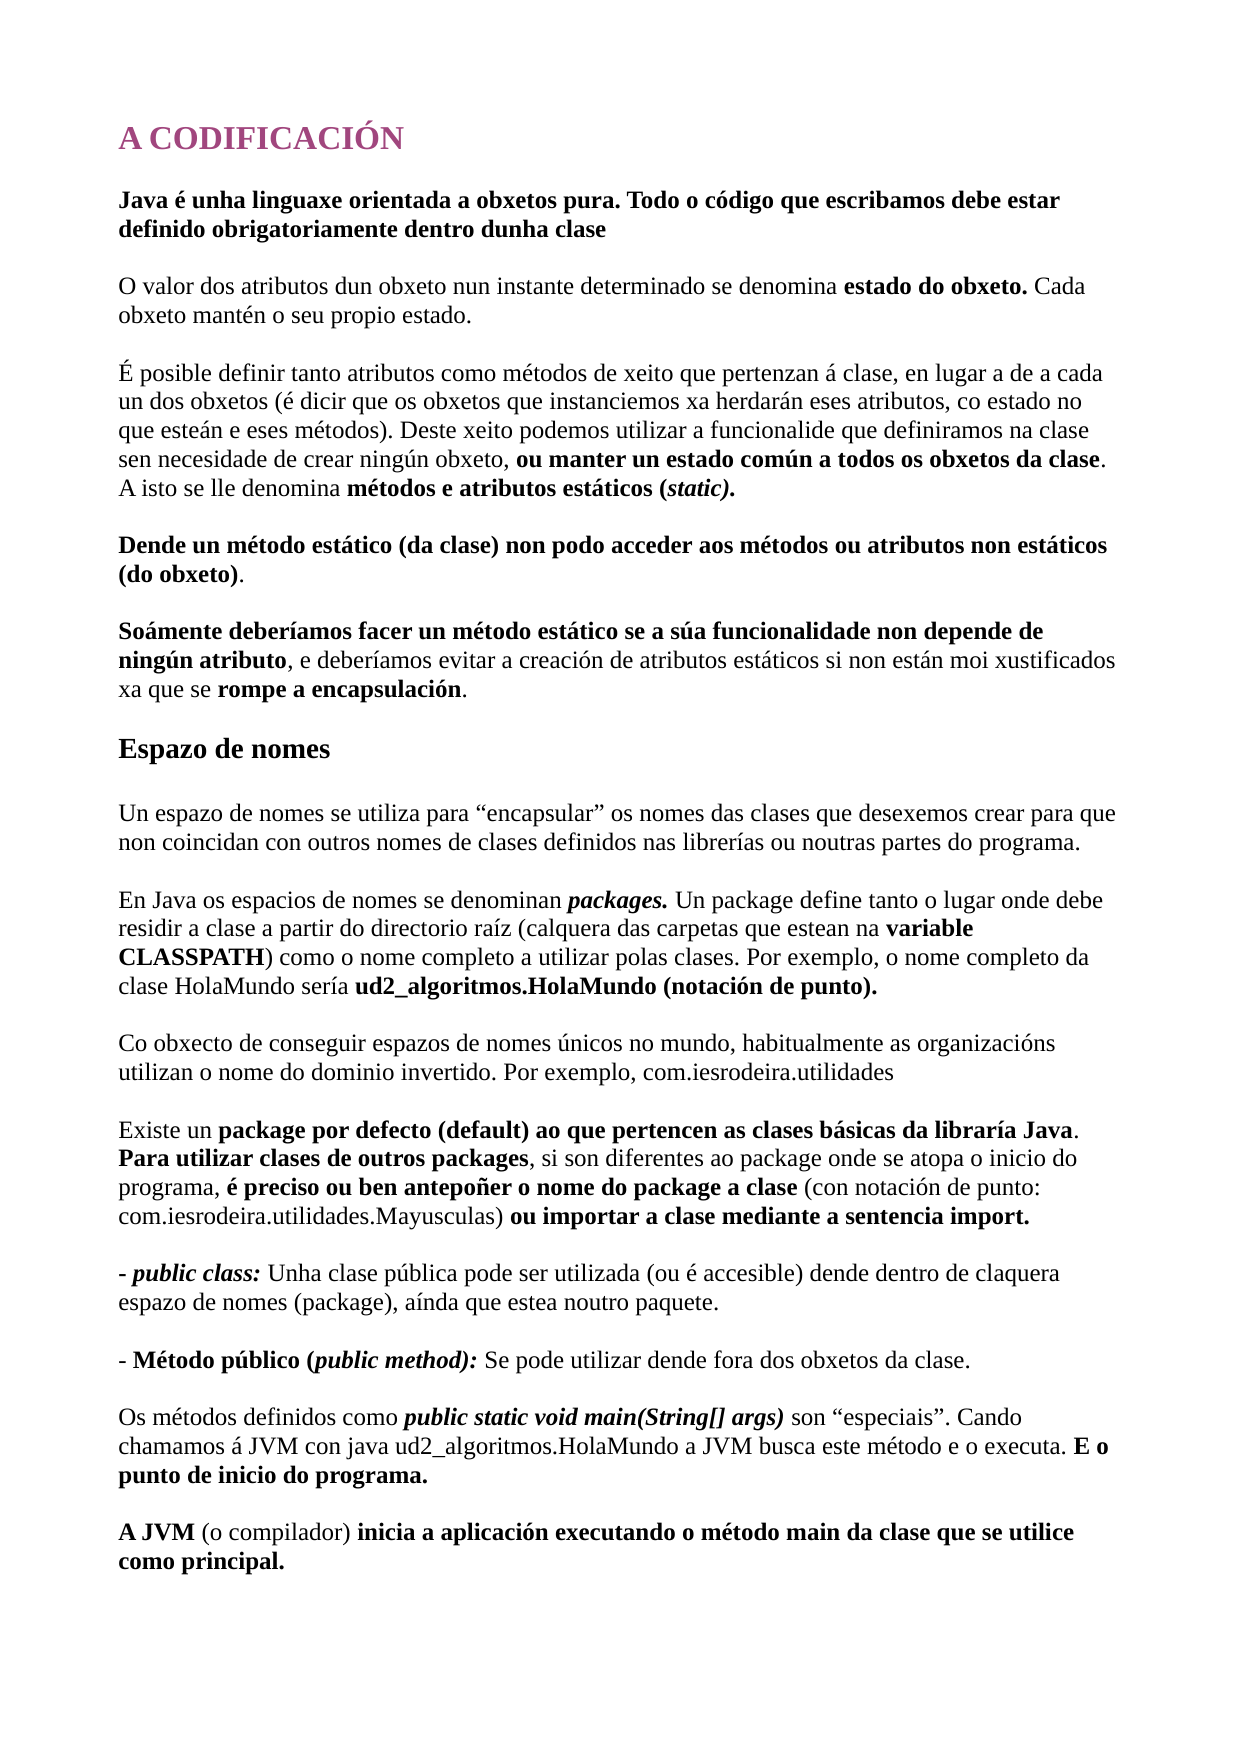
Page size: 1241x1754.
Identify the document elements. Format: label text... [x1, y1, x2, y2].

text Java é unha linguaxe orientada a obxetos pura. Todo o código que escribamos debe estar definido obrigatoriamente dentro dunha clase [118, 185, 1122, 243]
text É posible definir tanto atributos como métodos de xeito que pertenzan á clase, en lugar a de a cada un dos obxetos (é dicir que os obxetos que instanciemos xa herdarán eses atributos, co estado no que esteán e eses métodos). Deste xeito podemos utilizar a funcionalide que definiramos na clase sen necesidade de crear ningún obxeto, ou manter un estado común a todos os obxetos da clase. A isto se lle denomina métodos e atributos estáticos (static). [118, 358, 1122, 501]
text En Java os espacios de nomes se denominan packages. Un package define tanto o lugar onde debe residir a clase a partir do directorio raíz (calquera das carpetas que estean na variable CLASSPATH) como o nome completo a utilizar polas clases. Por exemplo, o nome completo da clase HolaMundo sería ud2_algoritmos.HolaMundo (notación de punto). [118, 885, 1122, 1000]
text Co obxecto de conseguir espazos de nomes únicos no mundo, habitualmente as organizacións utilizan o nome do dominio invertido. Por exemplo, com.iesrodeira.utilidades [118, 1028, 1122, 1086]
text Dende un método estático (da clase) non podo acceder aos métodos ou atributos non estáticos (do obxeto). [118, 530, 1122, 588]
text Existe un package por defecto (default) ao que pertencen as clases básicas da libraría Java. Para utilizar clases de outros packages, si son diferentes ao package onde se atopa o inicio do programa, é preciso ou ben antepoñer o nome do package a clase (con notación de punto: com.iesrodeira.utilidades.Mayusculas) ou importar a clase mediante a sentencia import. [118, 1115, 1122, 1230]
text Un espazo de nomes se utiliza para “encapsular” os nomes das clases que desexemos crear para que non coincidan con outros nomes de clases definidos nas librerías ou noutras partes do programa. [118, 798, 1122, 856]
text - public class: Unha clase pública pode ser utilizada (ou é accesible) dende dentro de claquera espazo de nomes (package), aínda que estea noutro paquete. [118, 1258, 1122, 1316]
text O valor dos atributos dun obxeto nun instante determinado se denomina estado do obxeto. Cada obxeto mantén o seu propio estado. [118, 271, 1122, 329]
text A CODIFICACIÓN [118, 118, 1122, 156]
text Soámente deberíamos facer un método estático se a súa funcionalidade non depende de ningún atributo, e deberíamos evitar a creación de atributos estáticos si non están moi xustificados xa que se rompe a encapsulación. [118, 616, 1122, 703]
text - Método público (public method): Se pode utilizar dende fora dos obxetos da clase. [118, 1345, 1122, 1373]
text Os métodos definidos como public static void main(String[] args) son “especiais”. Cando chamamos á JVM con java ud2_algoritmos.HolaMundo a JVM busca este método e o executa. E o punto de inicio do programa. [118, 1402, 1122, 1488]
text Espazo de nomes [118, 731, 1122, 765]
text A JVM (o compilador) inicia a aplicación executando o método main da clase que se utilice como principal. [118, 1517, 1122, 1575]
